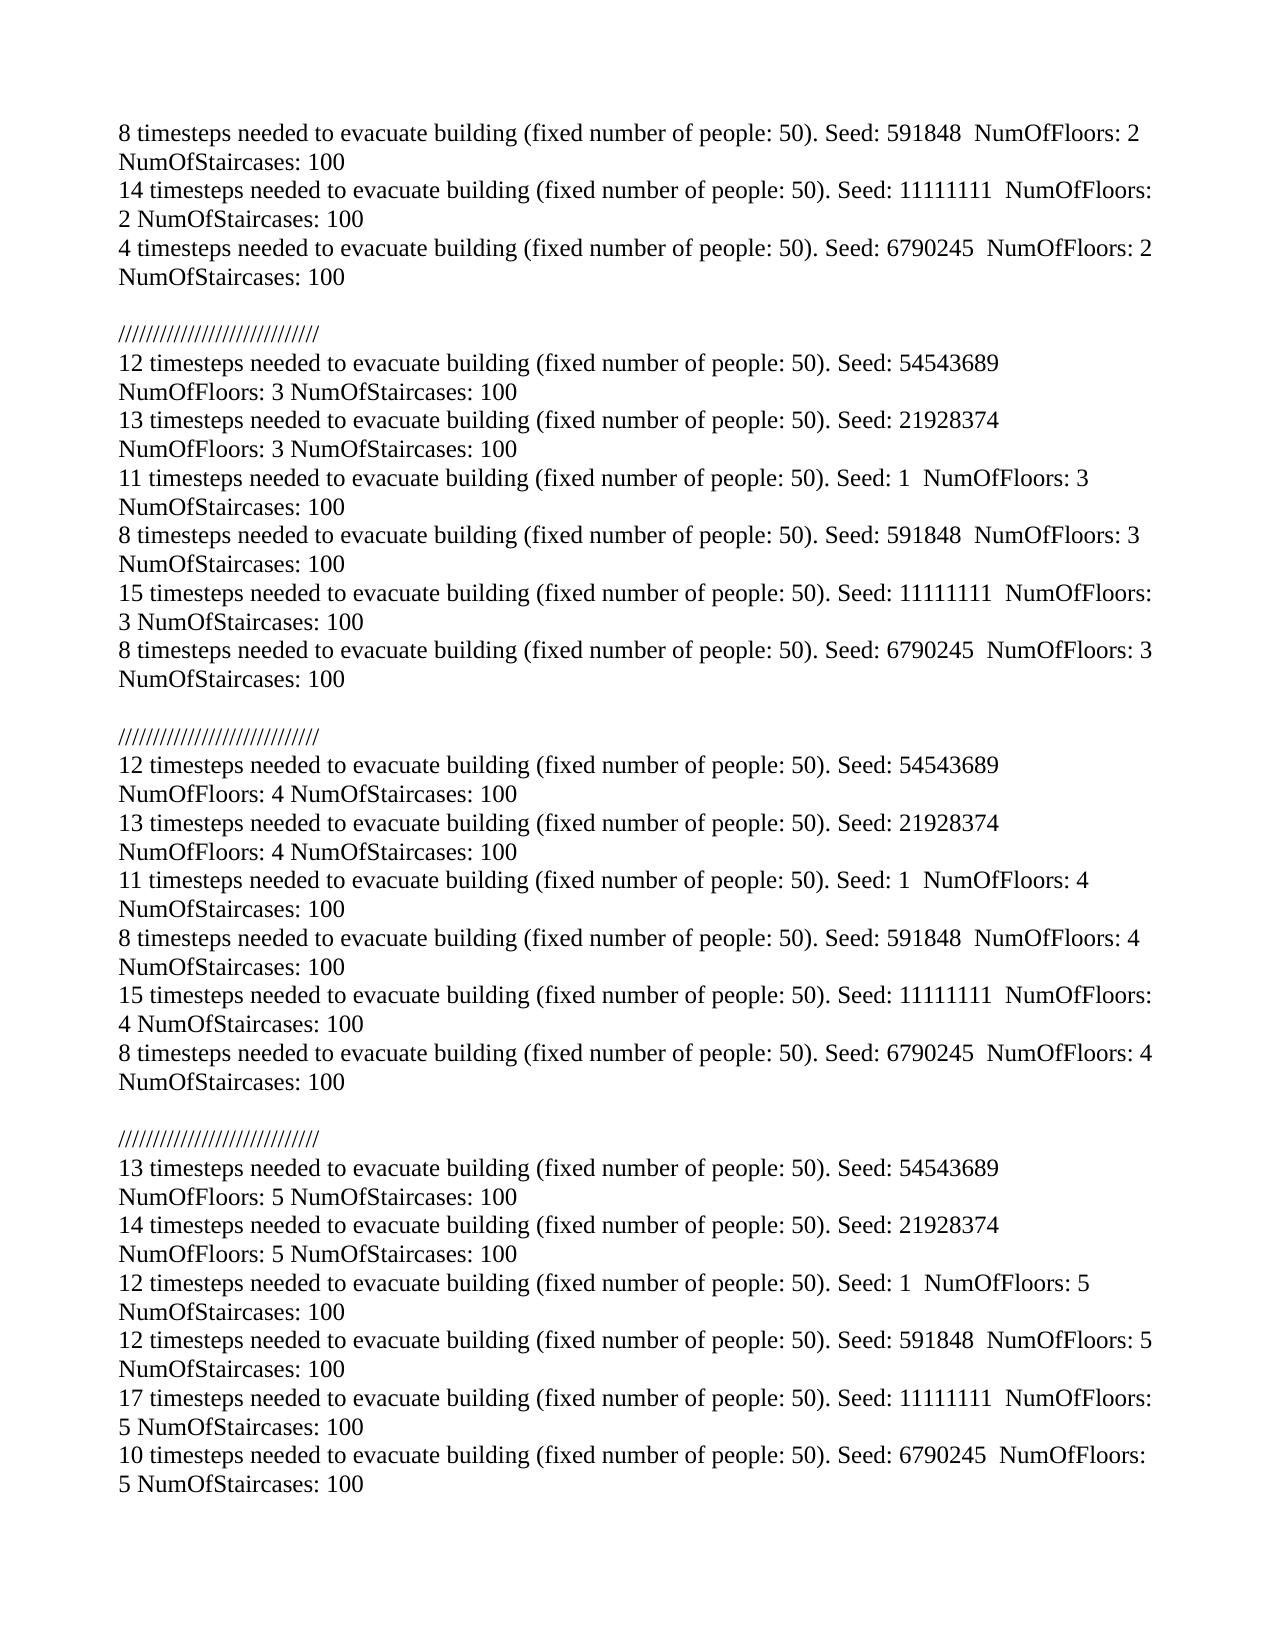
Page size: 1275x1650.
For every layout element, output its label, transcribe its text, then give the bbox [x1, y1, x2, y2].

text 11 timesteps needed to evacuate building (fixed number of people: 50). Seed: 1 NumOfFloors: 4 NumOfStaircases: 100 [118, 866, 1157, 923]
text 13 timesteps needed to evacuate building (fixed number of people: 50). Seed: 21928374 NumOfFloors: 3 NumOfStaircases: 100 [118, 406, 1157, 463]
text 8 timesteps needed to evacuate building (fixed number of people: 50). Seed: 591848 NumOfFloors: 3 NumOfStaircases: 100 [118, 521, 1157, 578]
text 14 timesteps needed to evacuate building (fixed number of people: 50). Seed: 11111111 NumOfFloors: 2 NumOfStaircases: 100 [118, 176, 1157, 233]
text 12 timesteps needed to evacuate building (fixed number of people: 50). Seed: 591848 NumOfFloors: 5 NumOfStaircases: 100 [118, 1326, 1157, 1383]
text ///////////////////////////// [118, 722, 1157, 751]
text 8 timesteps needed to evacuate building (fixed number of people: 50). Seed: 6790245 NumOfFloors: 3 NumOfStaircases: 100 [118, 636, 1157, 693]
text 8 timesteps needed to evacuate building (fixed number of people: 50). Seed: 591848 NumOfFloors: 2 NumOfStaircases: 100 [118, 118, 1157, 176]
text ///////////////////////////// [118, 1124, 1157, 1153]
text 10 timesteps needed to evacuate building (fixed number of people: 50). Seed: 6790245 NumOfFloors: 5 NumOfStaircases: 100 [118, 1441, 1157, 1498]
text 12 timesteps needed to evacuate building (fixed number of people: 50). Seed: 54543689 NumOfFloors: 3 NumOfStaircases: 100 [118, 348, 1157, 406]
text 8 timesteps needed to evacuate building (fixed number of people: 50). Seed: 591848 NumOfFloors: 4 NumOfStaircases: 100 [118, 923, 1157, 981]
text 12 timesteps needed to evacuate building (fixed number of people: 50). Seed: 1 NumOfFloors: 5 NumOfStaircases: 100 [118, 1268, 1157, 1326]
text 17 timesteps needed to evacuate building (fixed number of people: 50). Seed: 11111111 NumOfFloors: 5 NumOfStaircases: 100 [118, 1383, 1157, 1441]
text 14 timesteps needed to evacuate building (fixed number of people: 50). Seed: 21928374 NumOfFloors: 5 NumOfStaircases: 100 [118, 1211, 1157, 1268]
text 12 timesteps needed to evacuate building (fixed number of people: 50). Seed: 54543689 NumOfFloors: 4 NumOfStaircases: 100 [118, 751, 1157, 808]
text 4 timesteps needed to evacuate building (fixed number of people: 50). Seed: 6790245 NumOfFloors: 2 NumOfStaircases: 100 [118, 233, 1157, 291]
text 13 timesteps needed to evacuate building (fixed number of people: 50). Seed: 21928374 NumOfFloors: 4 NumOfStaircases: 100 [118, 808, 1157, 866]
text 8 timesteps needed to evacuate building (fixed number of people: 50). Seed: 6790245 NumOfFloors: 4 NumOfStaircases: 100 [118, 1038, 1157, 1096]
text ///////////////////////////// [118, 319, 1157, 348]
text 13 timesteps needed to evacuate building (fixed number of people: 50). Seed: 54543689 NumOfFloors: 5 NumOfStaircases: 100 [118, 1153, 1157, 1211]
text 11 timesteps needed to evacuate building (fixed number of people: 50). Seed: 1 NumOfFloors: 3 NumOfStaircases: 100 [118, 463, 1157, 521]
text 15 timesteps needed to evacuate building (fixed number of people: 50). Seed: 11111111 NumOfFloors: 4 NumOfStaircases: 100 [118, 981, 1157, 1038]
text 15 timesteps needed to evacuate building (fixed number of people: 50). Seed: 11111111 NumOfFloors: 3 NumOfStaircases: 100 [118, 578, 1157, 636]
